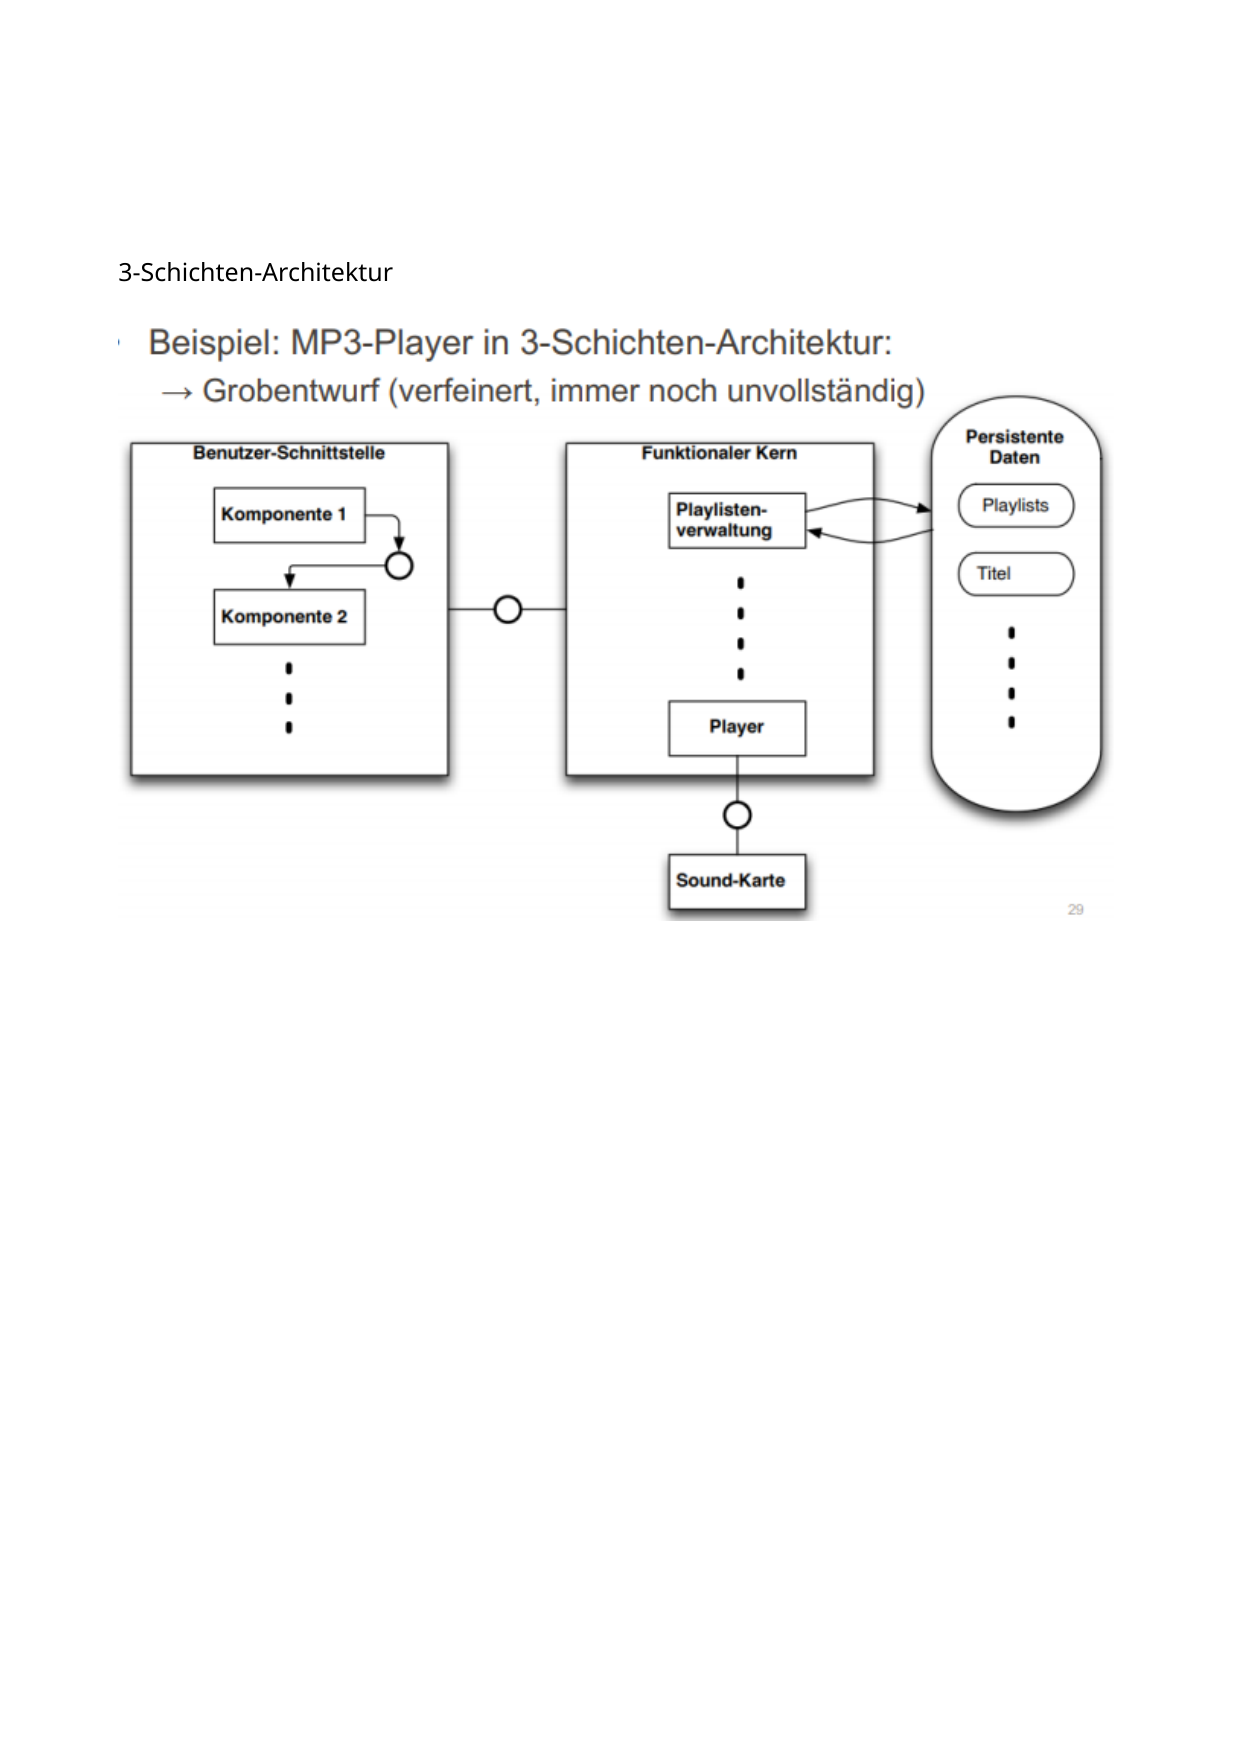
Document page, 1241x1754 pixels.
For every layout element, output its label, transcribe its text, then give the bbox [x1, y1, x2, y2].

picture [118, 324, 1123, 921]
text 3-Schichten-Architektur [118, 254, 1122, 288]
